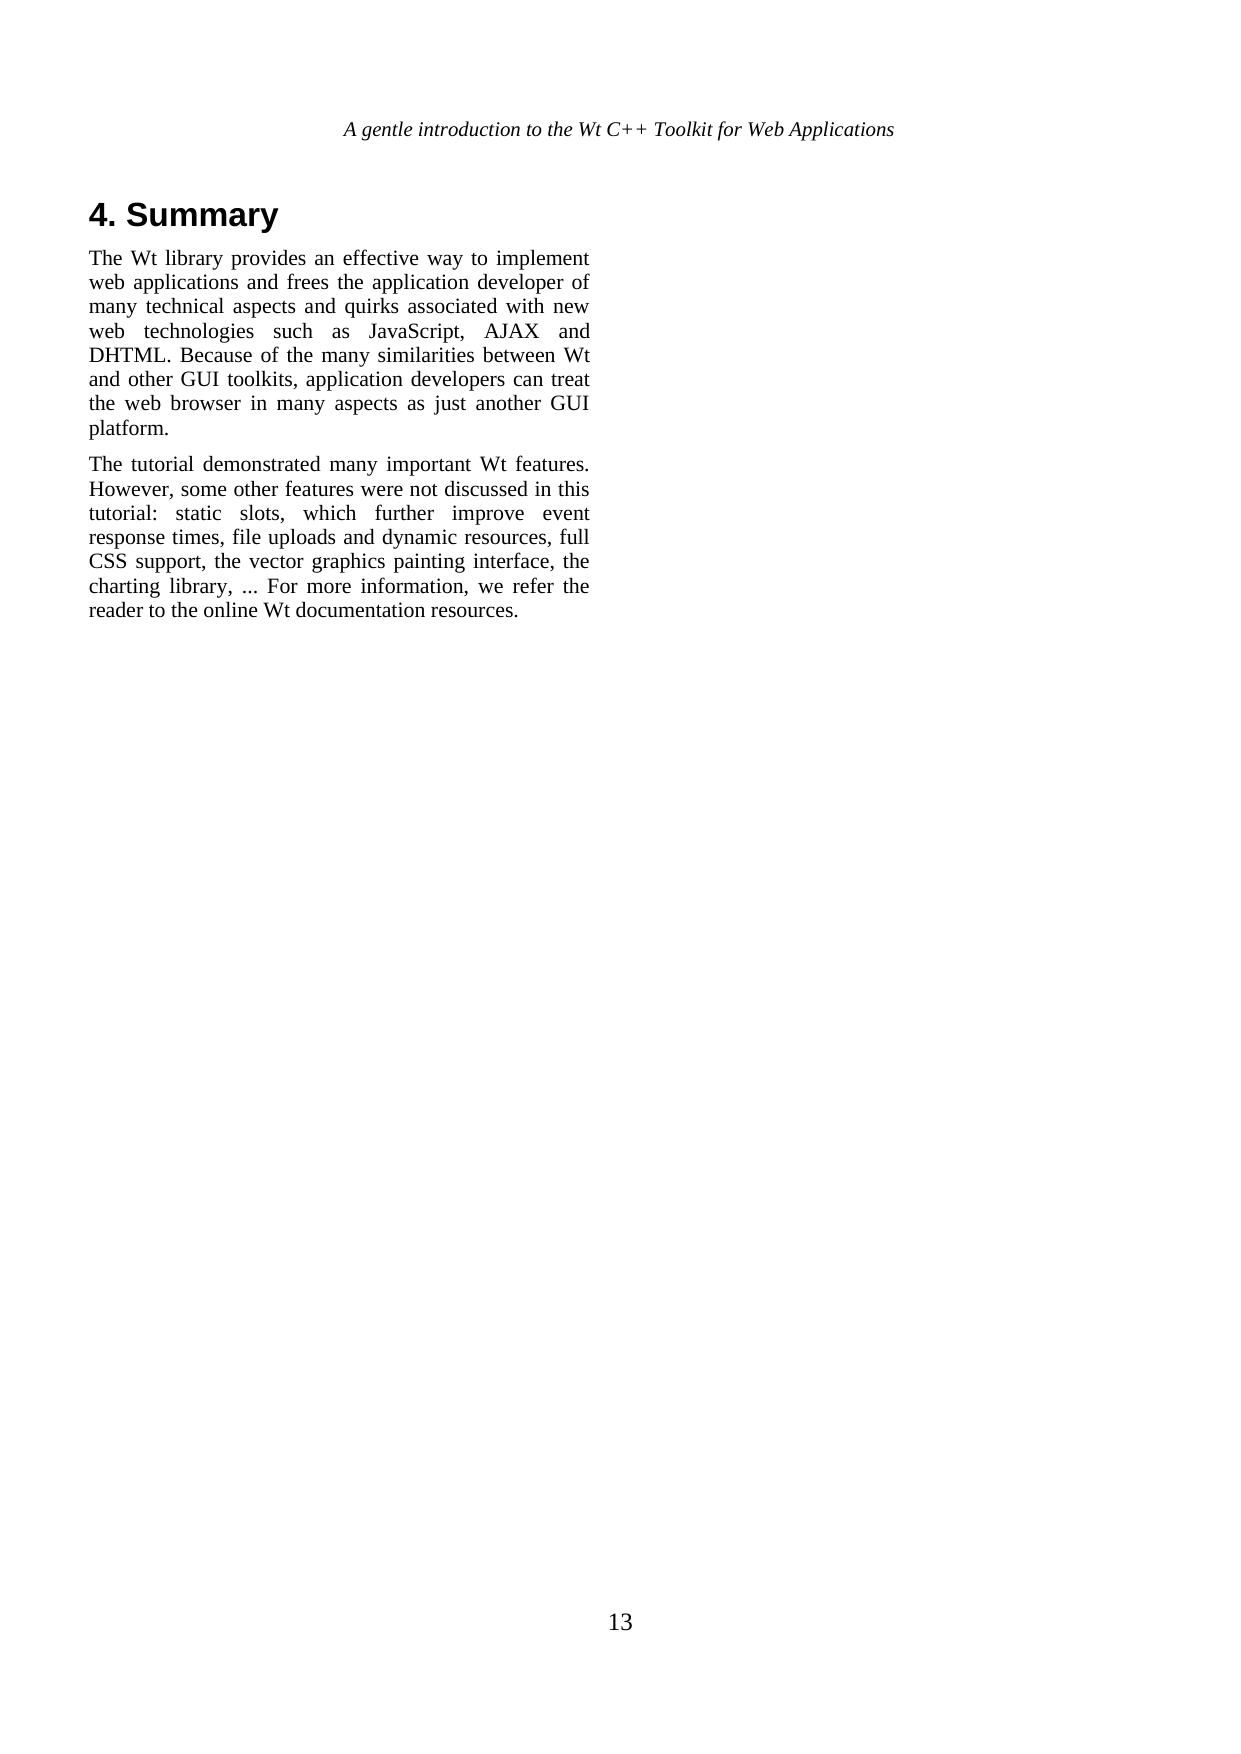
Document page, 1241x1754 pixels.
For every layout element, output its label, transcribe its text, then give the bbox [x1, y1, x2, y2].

subtitle 4. Summary [88, 196, 591, 233]
text The Wt library provides an effective way to implement web applications and frees the application developer of many technical aspects and quirks associated with new web technologies such as JavaScript, AJAX and DHTML. Because of the many similarities between Wt and other GUI toolkits, application developers can treat the web browser in many aspects as just another GUI platform. [88, 246, 591, 440]
text The tutorial demonstrated many important Wt features. However, some other features were not discussed in this tutorial: static slots, which further improve event response times, file uploads and dynamic resources, full CSS support, the vector graphics painting interface, the charting library, ... For more information, we refer the reader to the online Wt documentation resources. [88, 452, 591, 622]
